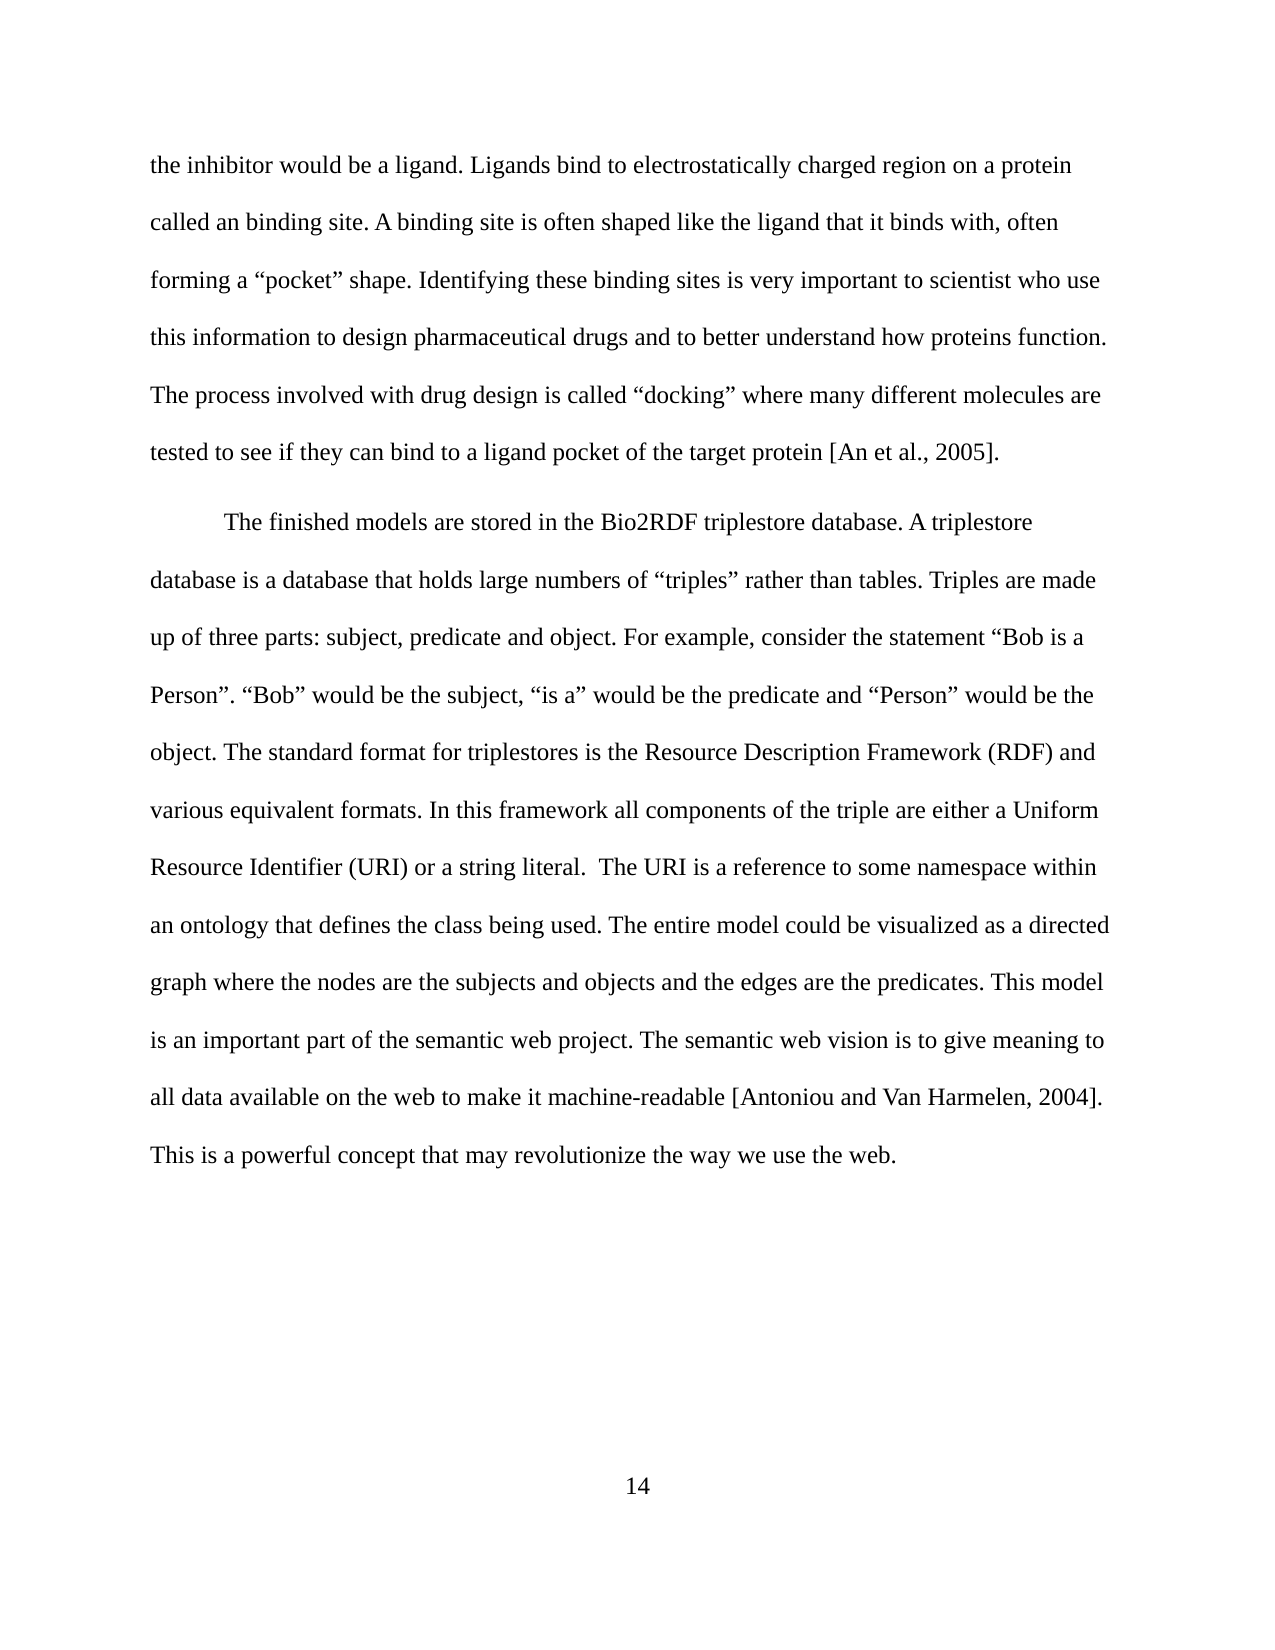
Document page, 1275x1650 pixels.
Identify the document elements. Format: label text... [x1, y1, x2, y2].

text The finished models are stored in the Bio2RDF triplestore database. A triplestore database is a database that holds large numbers of “triples” rather than tables. Triples are made up of three parts: subject, predicate and object. For example, consider the statement “Bob is a Person”. “Bob” would be the subject, “is a” would be the predicate and “Person” would be the object. The standard format for triplestores is the Resource Description Framework (RDF) and various equivalent formats. In this framework all components of the triple are either a Uniform Resource Identifier (URI) or a string literal. The URI is a reference to some namespace within an ontology that defines the class being used. The entire model could be visualized as a directed graph where the nodes are the subjects and objects and the edges are the predicates. This model is an important part of the semantic web project. The semantic web vision is to give meaning to all data available on the web to make it machine-readable [Antoniou and Van Harmelen, 2004]. This is a powerful concept that may revolutionize the way we use the web. [150, 507, 1125, 1169]
text the inhibitor would be a ligand. Ligands bind to electrostatically charged region on a protein called an binding site. A binding site is often shaped like the ligand that it binds with, often forming a “pocket” shape. Identifying these binding sites is very important to scientist who use this information to design pharmaceutical drugs and to better understand how proteins function. The process involved with drug design is called “docking” where many different molecules are tested to see if they can bind to a ligand pocket of the target protein [An et al., 2005]. [150, 150, 1125, 466]
